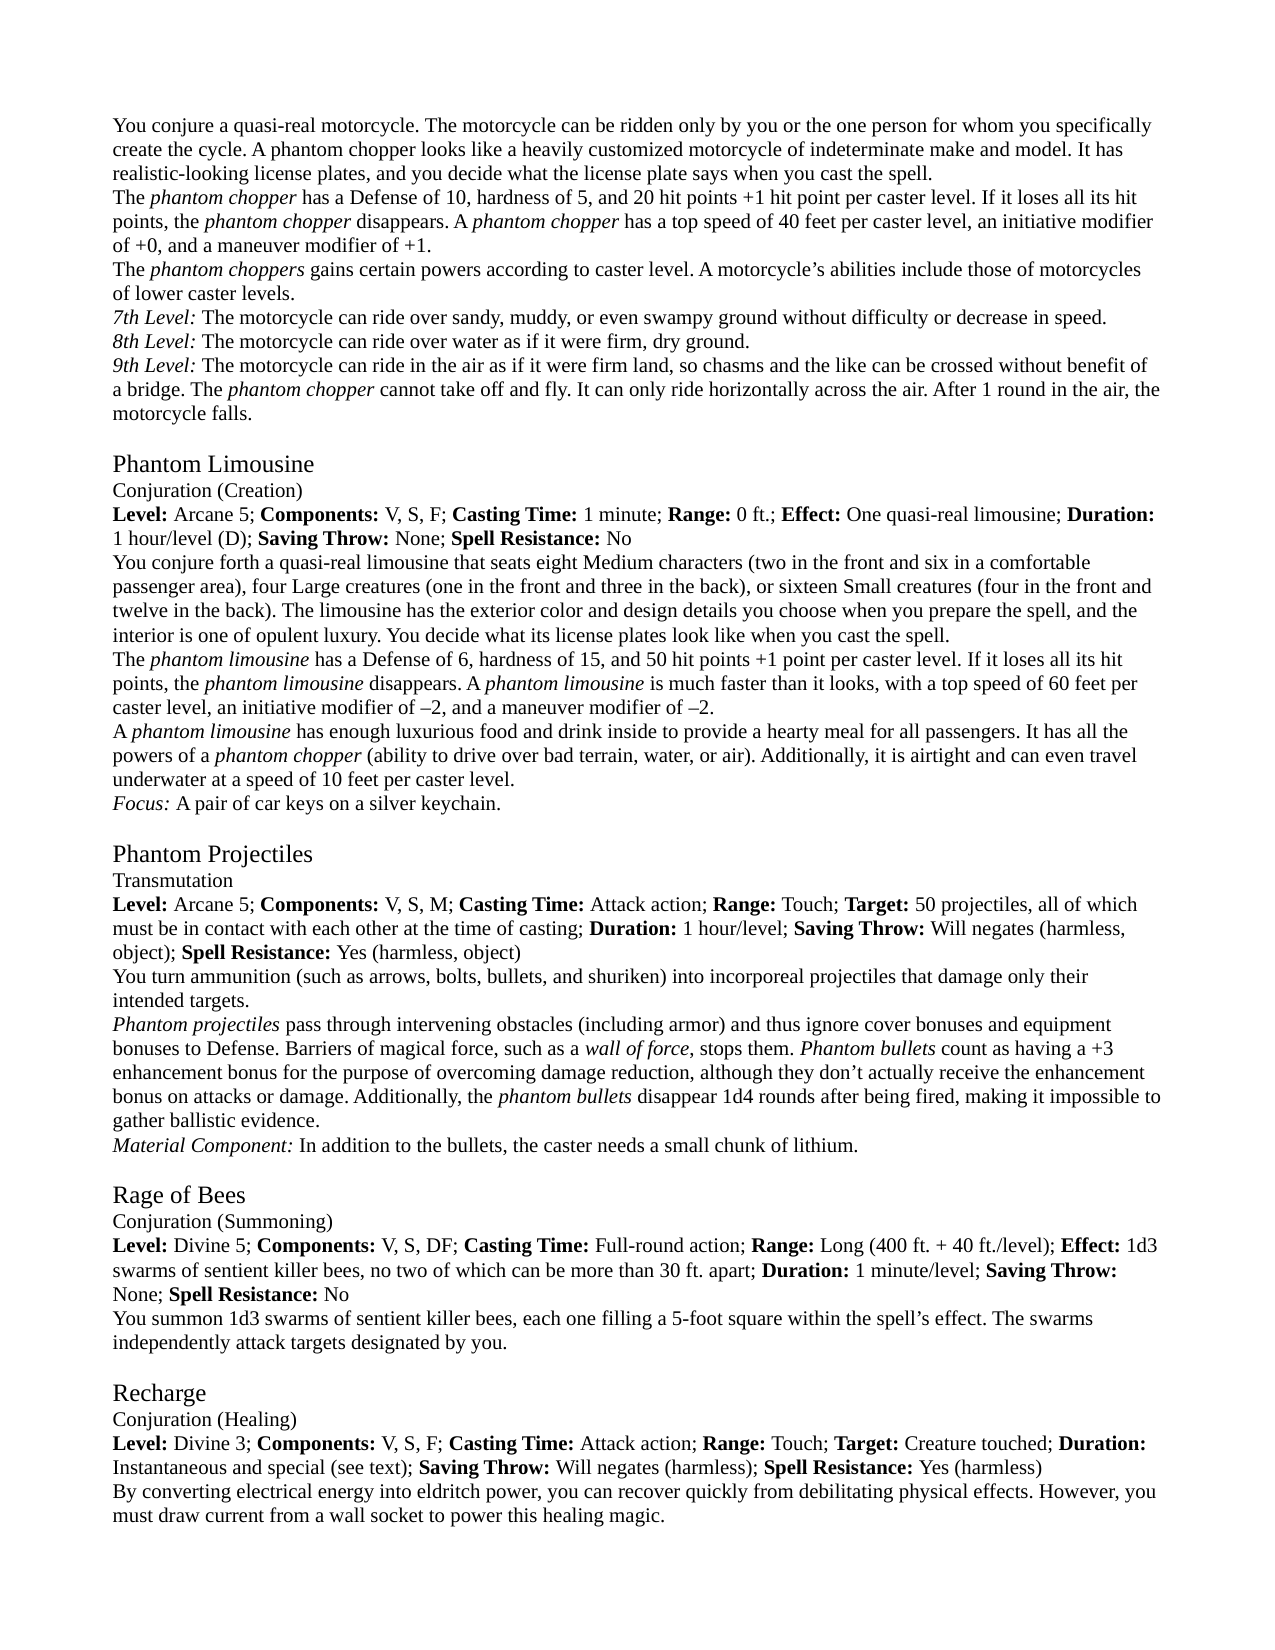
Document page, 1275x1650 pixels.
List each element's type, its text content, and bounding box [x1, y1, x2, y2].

text You conjure a quasi-real motorcycle. The motorcycle can be ridden only by you or the one person for whom you specifically create the cycle. A phantom chopper looks like a heavily customized motorcycle of indeterminate make and model. It has realistic-looking license plates, and you decide what the license plate says when you cast the spell. [112, 112, 1162, 185]
text 9th Level: The motorcycle can ride in the air as if it were firm land, so chasms and the like can be crossed without benefit of a bridge. The phantom chopper cannot take off and fly. It can only ride horizontally across the air. After 1 round in the air, the motorcycle falls. [112, 353, 1162, 425]
text Transmutation [112, 868, 1162, 892]
text Level: Arcane 5; Components: V, S, F; Casting Time: 1 minute; Range: 0 ft.; Effect: One quasi-real limousine; Duration: 1 hour/level (D); Saving Throw: None; Spell Resistance: No [112, 502, 1162, 550]
text Level: Divine 5; Components: V, S, DF; Casting Time: Full-round action; Range: Long (400 ft. + 40 ft./level); Effect: 1d3 swarms of sentient killer bees, no two of which can be more than 30 ft. apart; Duration: 1 minute/level; Saving Throw: None; Spell Resistance: No [112, 1233, 1162, 1306]
text Conjuration (Healing) [112, 1407, 1162, 1431]
text Rage of Bees [112, 1181, 1162, 1209]
text A phantom limousine has enough luxurious food and drink inside to provide a hearty meal for all passengers. It has all the powers of a phantom chopper (ability to drive over bad terrain, water, or air). Additionally, it is airtight and can even travel underwater at a speed of 10 feet per caster level. [112, 719, 1162, 791]
text Recharge [112, 1378, 1162, 1407]
text Focus: A pair of car keys on a silver keychain. [112, 791, 1162, 815]
text You summon 1d3 swarms of sentient killer bees, each one filling a 5-foot square within the spell’s effect. The swarms independently attack targets designated by you. [112, 1306, 1162, 1354]
text You turn ammunition (such as arrows, bolts, bullets, and shuriken) into incorporeal projectiles that damage only their intended targets. [112, 964, 1162, 1012]
text Material Component: In addition to the bullets, the caster needs a small chunk of lithium. [112, 1132, 1162, 1157]
text Level: Arcane 5; Components: V, S, M; Casting Time: Attack action; Range: Touch; Target: 50 projectiles, all of which must be in contact with each other at the time of casting; Duration: 1 hour/level; Saving Throw: Will negates (harmless, object); Spell Resistance: Yes (harmless, object) [112, 892, 1162, 964]
text You conjure forth a quasi-real limousine that seats eight Medium characters (two in the front and six in a comfortable passenger area), four Large creatures (one in the front and three in the back), or sixteen Small creatures (four in the front and twelve in the back). The limousine has the exterior color and design details you choose when you prepare the spell, and the interior is one of opulent luxury. You decide what its license plates look like when you cast the spell. [112, 550, 1162, 647]
text By converting electrical energy into eldritch power, you can recover quickly from debilitating physical effects. However, you must draw current from a wall socket to power this healing magic. [112, 1479, 1162, 1527]
text 7th Level: The motorcycle can ride over sandy, muddy, or even swampy ground without difficulty or decrease in speed. [112, 305, 1162, 329]
text 8th Level: The motorcycle can ride over water as if it were firm, dry ground. [112, 329, 1162, 353]
text Conjuration (Summoning) [112, 1209, 1162, 1233]
text Conjuration (Creation) [112, 478, 1162, 502]
text Phantom Projectiles [112, 839, 1162, 868]
text The phantom chopper has a Defense of 10, hardness of 5, and 20 hit points +1 hit point per caster level. If it loses all its hit points, the phantom chopper disappears. A phantom chopper has a top speed of 40 feet per caster level, an initiative modifier of +0, and a maneuver modifier of +1. [112, 185, 1162, 257]
text Phantom Limousine [112, 449, 1162, 478]
text The phantom limousine has a Defense of 6, hardness of 15, and 50 hit points +1 point per caster level. If it loses all its hit points, the phantom limousine disappears. A phantom limousine is much faster than it looks, with a top speed of 60 feet per caster level, an initiative modifier of –2, and a maneuver modifier of –2. [112, 647, 1162, 719]
text The phantom choppers gains certain powers according to caster level. A motorcycle’s abilities include those of motorcycles of lower caster levels. [112, 257, 1162, 305]
text Level: Divine 3; Components: V, S, F; Casting Time: Attack action; Range: Touch; Target: Creature touched; Duration: Instantaneous and special (see text); Saving Throw: Will negates (harmless); Spell Resistance: Yes (harmless) [112, 1431, 1162, 1479]
text Phantom projectiles pass through intervening obstacles (including armor) and thus ignore cover bonuses and equipment bonuses to Defense. Barriers of magical force, such as a wall of force, stops them. Phantom bullets count as having a +3 enhancement bonus for the purpose of overcoming damage reduction, although they don’t actually receive the enhancement bonus on attacks or damage. Additionally, the phantom bullets disappear 1d4 rounds after being fired, making it impossible to gather ballistic evidence. [112, 1012, 1162, 1132]
